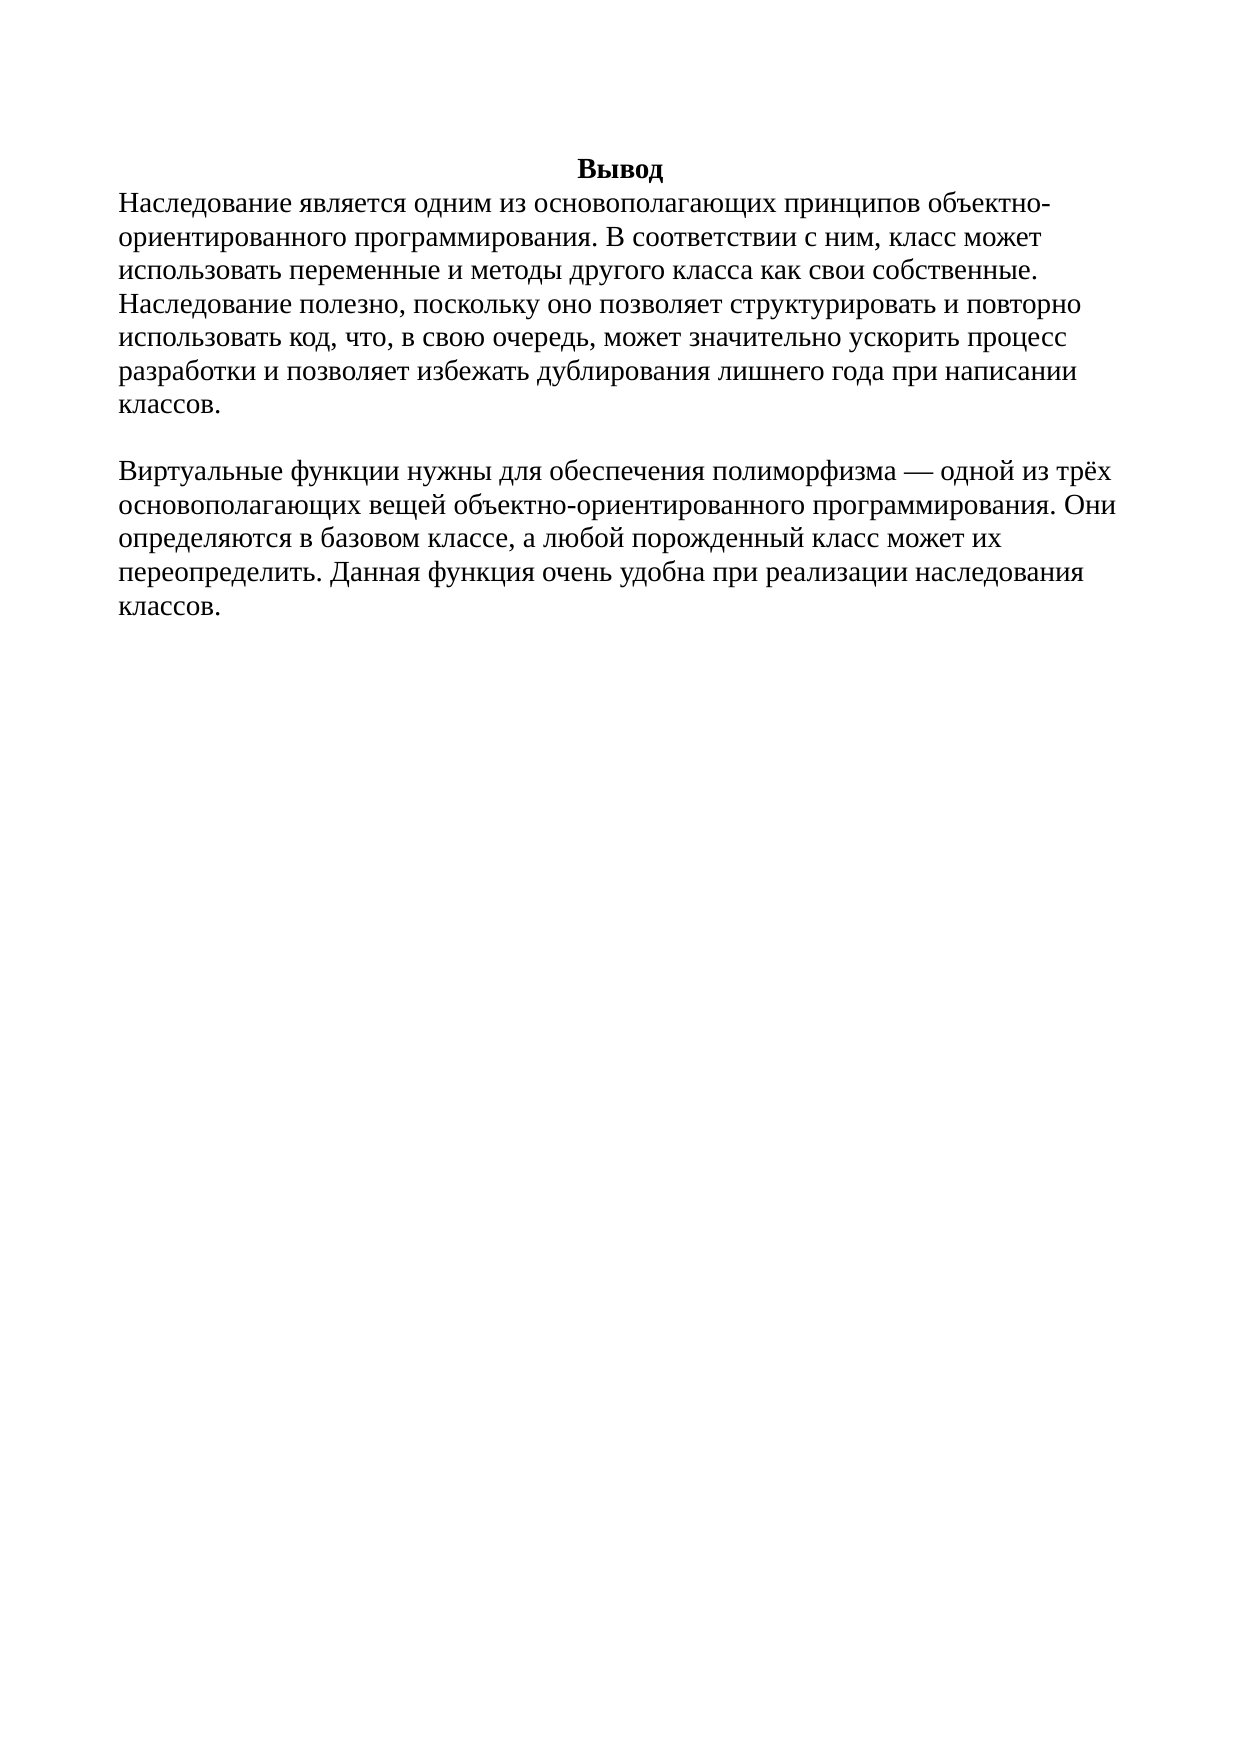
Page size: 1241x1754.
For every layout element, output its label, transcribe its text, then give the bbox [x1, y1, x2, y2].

text Наследование является одним из основополагающих принципов объектно-ориентированного программирования. В соответствии с ним, класс может использовать переменные и методы другого класса как свои собственные. Наследование полезно, поскольку оно позволяет структурировать и повторно использовать код, что, в свою очередь, может значительно ускорить процесс разработки и позволяет избежать дублирования лишнего года при написании классов. [118, 185, 1122, 420]
text Вывод [118, 152, 1122, 185]
text Виртуальные функции нужны для обеспечения полиморфизма — одной из трёх основополагающих вещей объектно-ориентированного программирования. Они определяются в базовом классе, а любой порожденный класс может их переопределить. Данная функция очень удобна при реализации наследования классов. [118, 453, 1122, 621]
